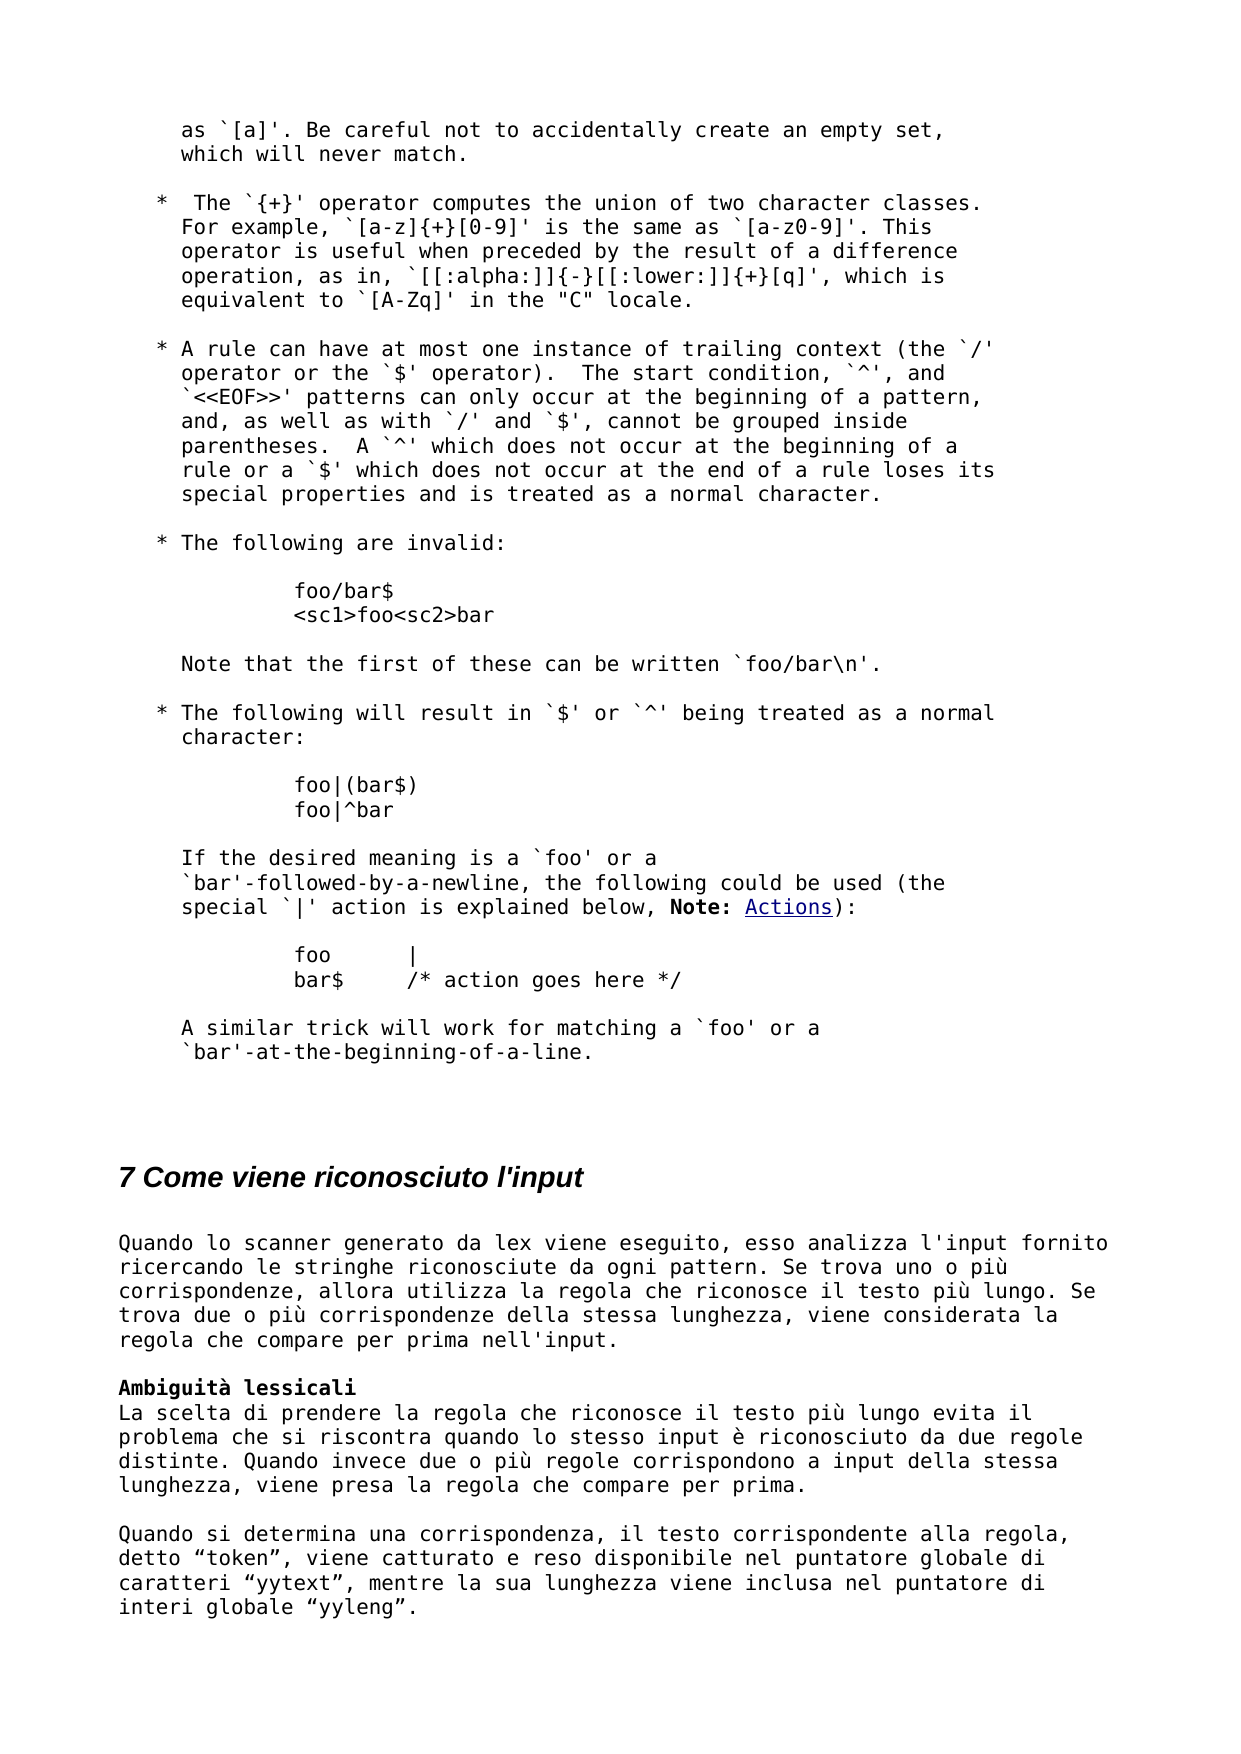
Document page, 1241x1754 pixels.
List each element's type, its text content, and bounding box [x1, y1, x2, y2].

text foo|(bar$) [118, 773, 1122, 798]
text which will never match. [118, 142, 1122, 167]
text operation, as in, `[[:alpha:]]{-}[[:lower:]]{+}[q]', which is [118, 264, 1122, 288]
text Ambiguità lessicali [118, 1376, 1122, 1401]
subtitle 7 Come viene riconosciuto l'input [118, 1160, 1122, 1194]
text special properties and is treated as a normal character. [118, 482, 1122, 506]
text character: [118, 725, 1122, 749]
text Note that the first of these can be written `foo/bar\n'. [118, 652, 1122, 676]
text * The `{+}' operator computes the union of two character classes. [118, 191, 1122, 215]
text <sc1>foo<sc2>bar [118, 603, 1122, 628]
text Quando lo scanner generato da lex viene eseguito, esso analizza l'input fornito ricercando le stringhe riconosciute da ogni pattern. Se trova uno o più corrispondenze, allora utilizza la regola che riconosce il testo più lungo. Se trova due o più corrispondenze della stessa lunghezza, viene considerata la regola che compare per prima nell'input. [118, 1231, 1122, 1352]
text `bar'-followed-by-a-newline, the following could be used (the [118, 871, 1122, 895]
text Quando si determina una corrispondenza, il testo corrispondente alla regola, detto “token”, viene catturato e reso disponibile nel puntatore globale di caratteri “yytext”, mentre la sua lunghezza viene inclusa nel puntatore di interi globale “yyleng”. [118, 1522, 1122, 1619]
text bar$ /* action goes here */ [118, 968, 1122, 992]
text as `[a]'. Be careful not to accidentally create an empty set, [118, 118, 1122, 142]
text A similar trick will work for matching a `foo' or a [118, 1016, 1122, 1040]
text foo/bar$ [118, 579, 1122, 603]
text and, as well as with `/' and `$', cannot be grouped inside [118, 409, 1122, 434]
text equivalent to `[A-Zq]' in the "C" locale. [118, 288, 1122, 312]
text For example, `[a-z]{+}[0-9]' is the same as `[a-z0-9]'. This [118, 215, 1122, 239]
text foo | [118, 943, 1122, 968]
text If the desired meaning is a `foo' or a [118, 846, 1122, 871]
text * The following are invalid: [118, 531, 1122, 555]
text * A rule can have at most one instance of trailing context (the `/' [118, 337, 1122, 361]
text foo|^bar [118, 798, 1122, 822]
text rule or a `$' which does not occur at the end of a rule loses its [118, 458, 1122, 482]
text * The following will result in `$' or `^' being treated as a normal [118, 701, 1122, 725]
text parentheses. A `^' which does not occur at the beginning of a [118, 434, 1122, 458]
text La scelta di prendere la regola che riconosce il testo più lungo evita il problema che si riscontra quando lo stesso input è riconosciuto da due regole distinte. Quando invece due o più regole corrispondono a input della stessa lunghezza, viene presa la regola che compare per prima. [118, 1401, 1122, 1498]
text operator is useful when preceded by the result of a difference [118, 239, 1122, 264]
text `bar'-at-the-beginning-of-a-line. [118, 1040, 1122, 1065]
text special `|' action is explained below, Note: Actions): [118, 895, 1122, 919]
text `<<EOF>>' patterns can only occur at the beginning of a pattern, [118, 385, 1122, 409]
text operator or the `$' operator). The start condition, `^', and [118, 361, 1122, 385]
